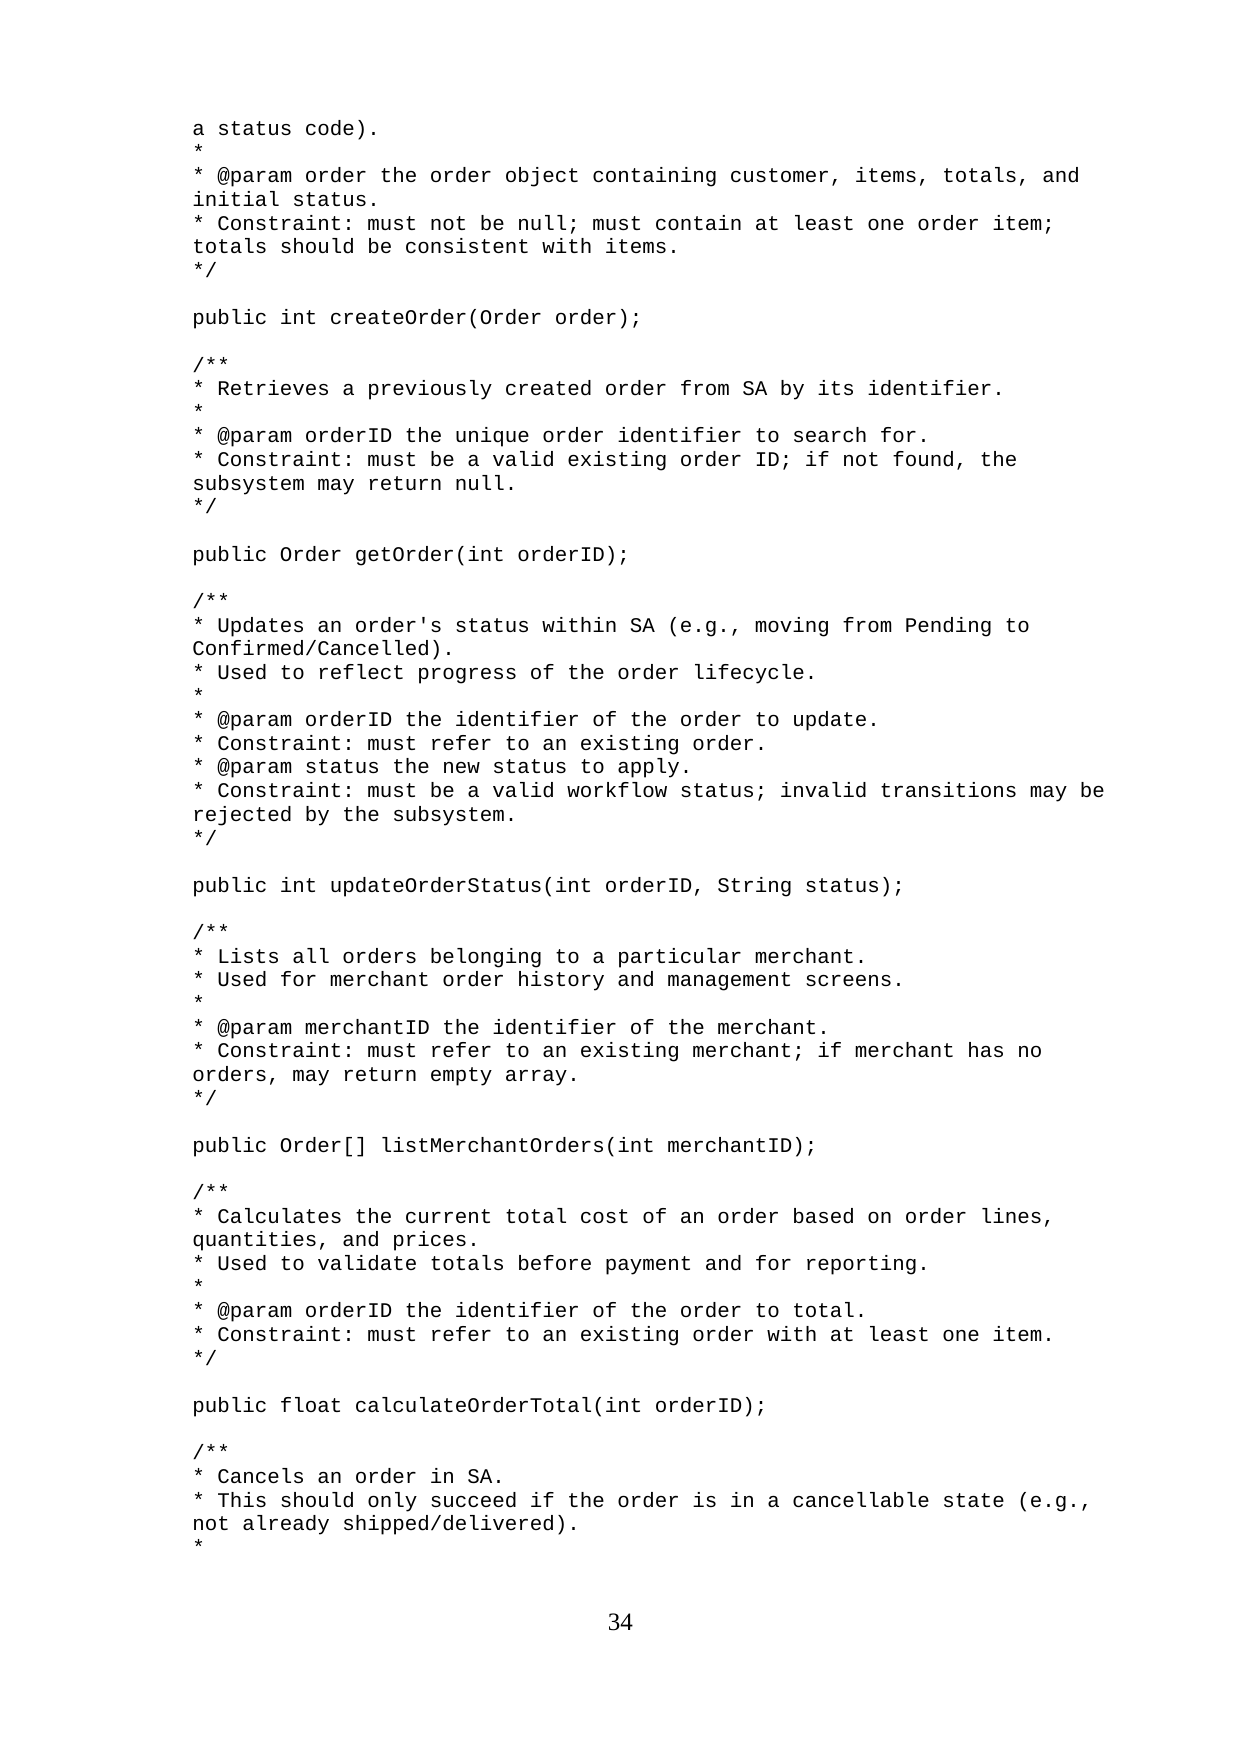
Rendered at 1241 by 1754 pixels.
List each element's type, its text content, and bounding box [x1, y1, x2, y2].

text a status code). * * @param order the order object containing customer, items, totals, and initial status. * Constraint: must not be null; must contain at least one order item; totals should be consistent with items. */ public int createOrder(Order order); /** * Retrieves a previously created order from SA by its identifier. * * @param orderID the unique order identifier to search for. * Constraint: must be a valid existing order ID; if not found, the subsystem may return null. */ public Order getOrder(int orderID); /** * Updates an order's status within SA (e.g., moving from Pending to Confirmed/Cancelled). * Used to reflect progress of the order lifecycle. * * @param orderID the identifier of the order to update. * Constraint: must refer to an existing order. * @param status the new status to apply. * Constraint: must be a valid workflow status; invalid transitions may be rejected by the subsystem. */ public int updateOrderStatus(int orderID, String status); /** * Lists all orders belonging to a particular merchant. * Used for merchant order history and management screens. * * @param merchantID the identifier of the merchant. * Constraint: must refer to an existing merchant; if merchant has no orders, may return empty array. */ public Order[] listMerchantOrders(int merchantID); /** * Calculates the current total cost of an order based on order lines, quantities, and prices. * Used to validate totals before payment and for reporting. * * @param orderID the identifier of the order to total. * Constraint: must refer to an existing order with at least one item. */ public float calculateOrderTotal(int orderID); /** * Cancels an order in SA. * This should only succeed if the order is in a cancellable state (e.g., not already shipped/delivered). * [118, 118, 1122, 1561]
